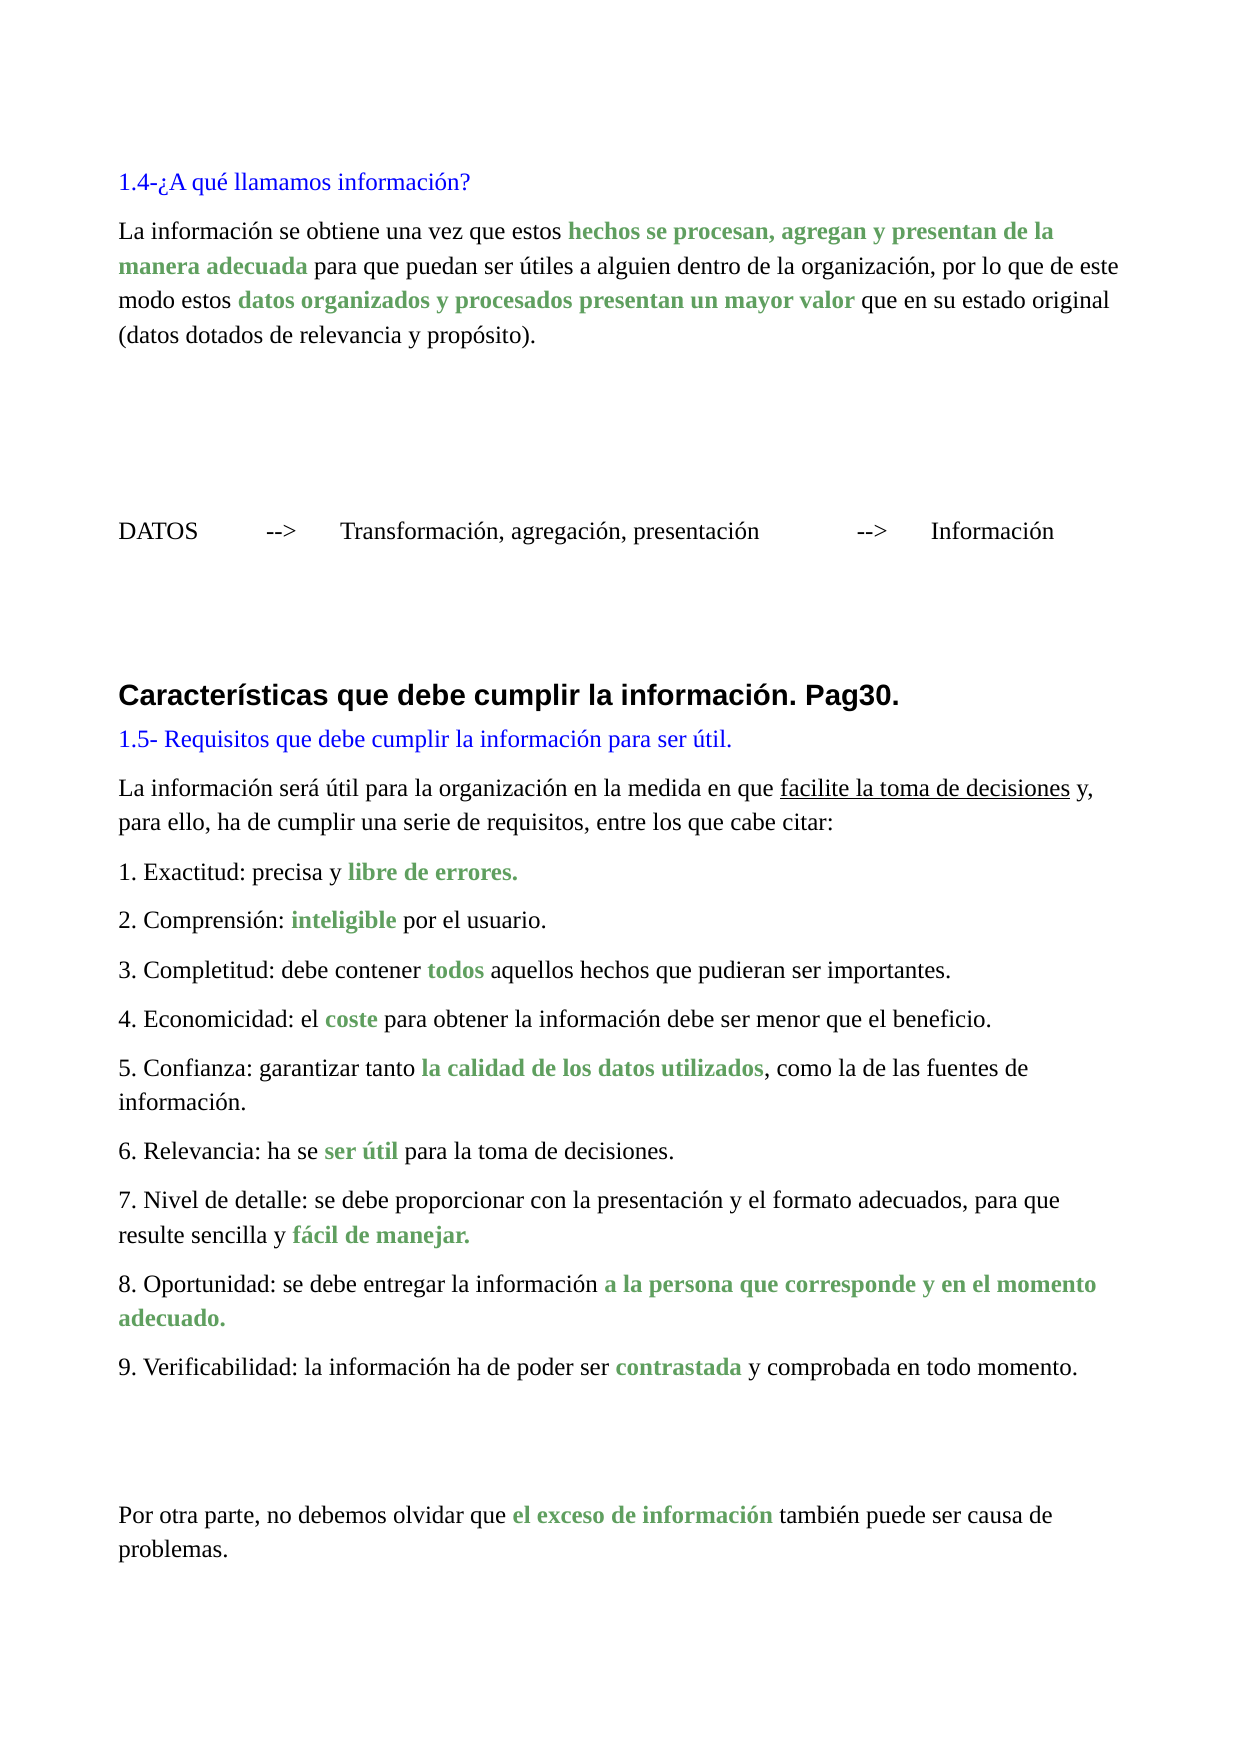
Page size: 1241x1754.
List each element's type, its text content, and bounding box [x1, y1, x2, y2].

subtitle Características que debe cumplir la información. Pag30. [118, 678, 1122, 711]
text 8. Oportunidad: se debe entregar la información a la persona que corresponde y en el momento adecuado. [118, 1269, 1122, 1332]
text DATOS --> Transformación, agregación, presentación --> Información [118, 516, 1122, 545]
text 4. Economicidad: el coste para obtener la información debe ser menor que el beneficio. [118, 1004, 1122, 1032]
text 1.4-¿A qué llamamos información? [118, 167, 1122, 196]
text 3. Completitud: debe contener todos aquellos hechos que pudieran ser importantes. [118, 955, 1122, 983]
text La información será útil para la organización en la medida en que facilite la toma de decisiones y, para ello, ha de cumplir una serie de requisitos, entre los que cabe citar: [118, 773, 1122, 836]
text 7. Nivel de detalle: se debe proporcionar con la presentación y el formato adecuados, para que resulte sencilla y fácil de manejar. [118, 1185, 1122, 1249]
text 1.5- Requisitos que debe cumplir la información para ser útil. [118, 724, 1122, 753]
text 5. Confianza: garantizar tanto la calidad de los datos utilizados, como la de las fuentes de información. [118, 1053, 1122, 1116]
text 6. Relevancia: ha se ser útil para la toma de decisiones. [118, 1136, 1122, 1165]
text 2. Comprensión: inteligible por el usuario. [118, 906, 1122, 934]
text Por otra parte, no debemos olvidar que el exceso de información también puede ser causa de problemas. [118, 1500, 1122, 1563]
text La información se obtiene una vez que estos hechos se procesan, agregan y presentan de la manera adecuada para que puedan ser útiles a alguien dentro de la organización, por lo que de este modo estos datos organizados y procesados presentan un mayor valor que en su estado original (datos dotados de relevancia y propósito). [118, 216, 1122, 348]
text 1. Exactitud: precisa y libre de errores. [118, 857, 1122, 885]
text 9. Verificabilidad: la información ha de poder ser contrastada y comprobada en todo momento. [118, 1352, 1122, 1381]
